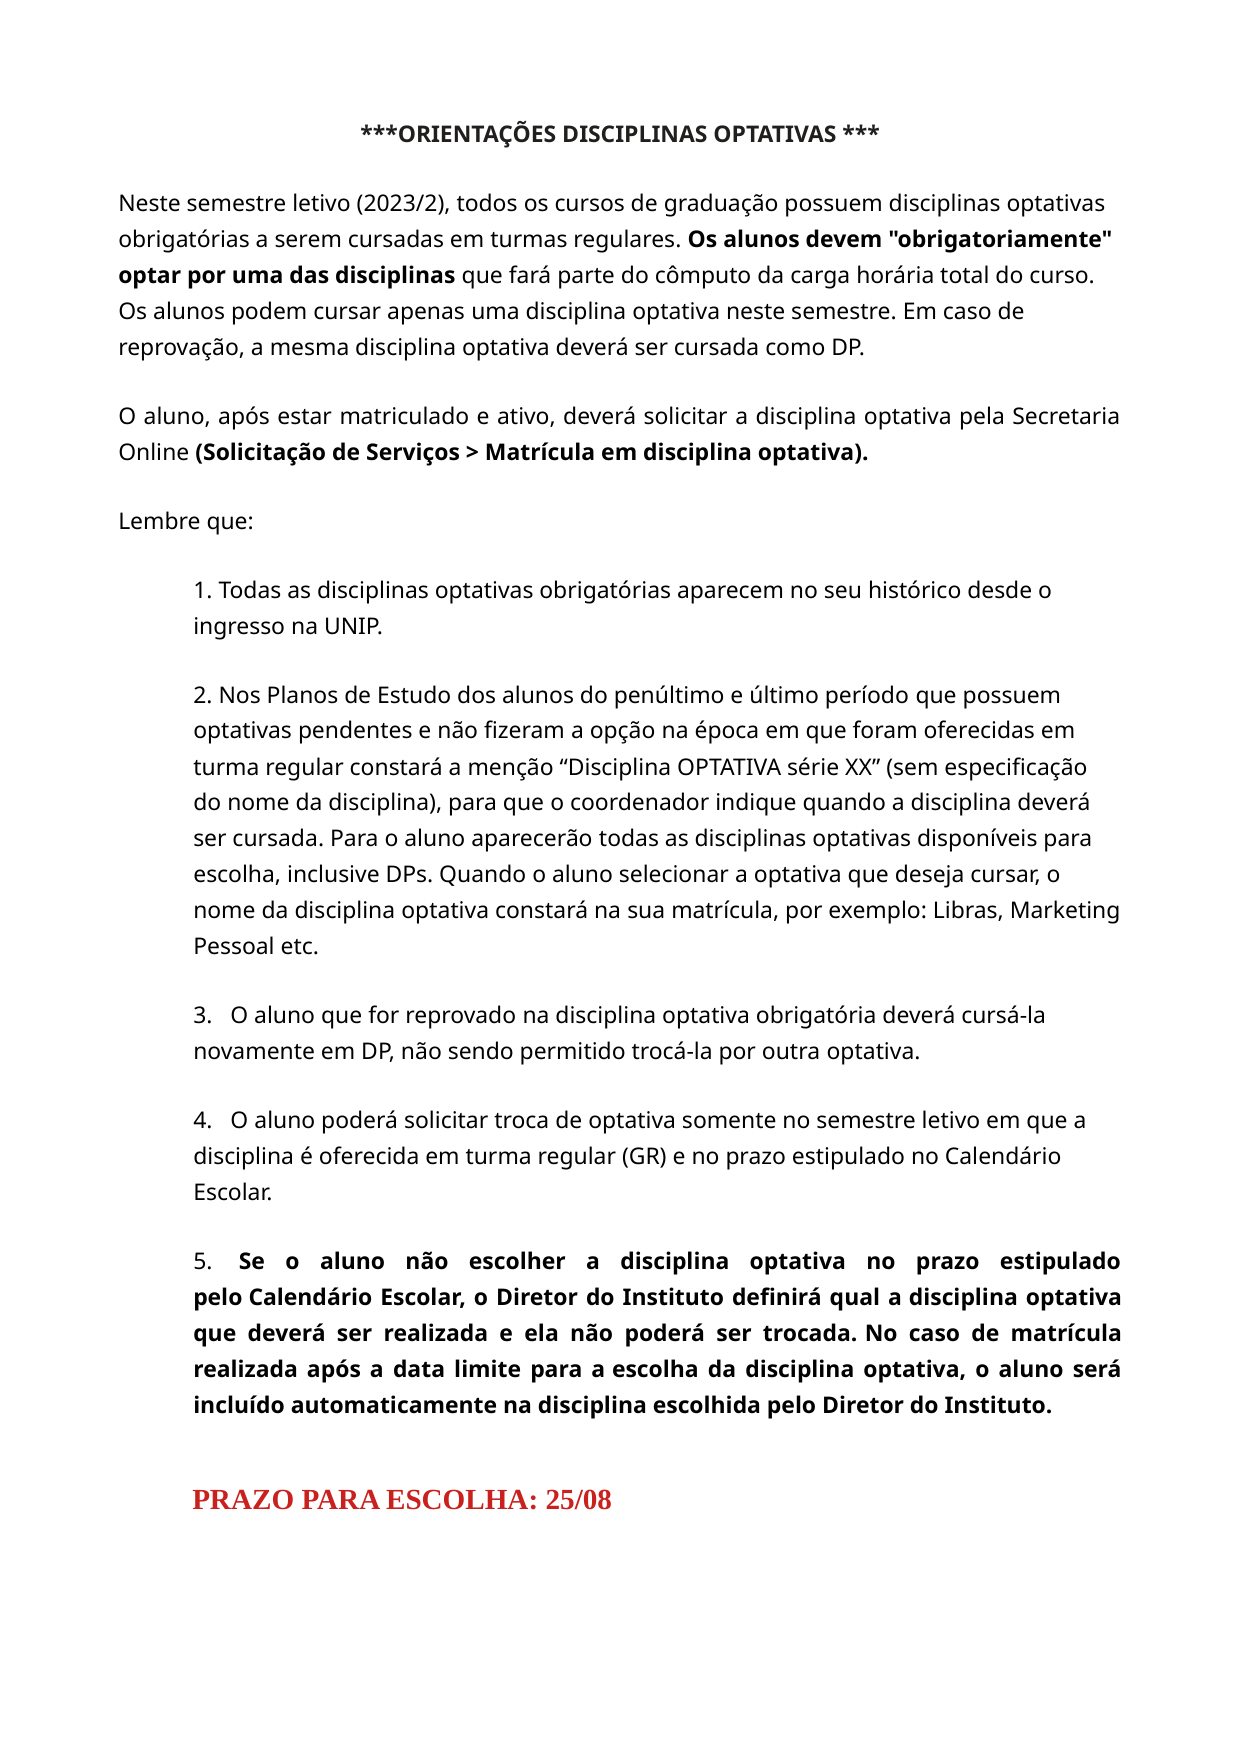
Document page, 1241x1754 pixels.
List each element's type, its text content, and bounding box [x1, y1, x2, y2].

text 2. Nos Planos de Estudo dos alunos do penúltimo e último período que possuem optativas pendentes e não fizeram a opção na época em que foram oferecidas em turma regular constará a menção “Disciplina OPTATIVA série XX” (sem especificação do nome da disciplina), para que o coordenador indique quando a disciplina deverá ser cursada. Para o aluno aparecerão todas as disciplinas optativas disponíveis para escolha, inclusive DPs. Quando o aluno selecionar a optativa que deseja cursar, o nome da disciplina optativa constará na sua matrícula, por exemplo: Libras, Marketing Pessoal etc. [193, 678, 1122, 961]
text PRAZO PARA ESCOLHA: 25/08 [118, 1482, 1122, 1516]
text 3. O aluno que for reprovado na disciplina optativa obrigatória deverá cursá-la novamente em DP, não sendo permitido trocá-la por outra optativa. [193, 999, 1122, 1066]
text 1. Todas as disciplinas optativas obrigatórias aparecem no seu histórico desde o ingresso na UNIP. [193, 574, 1122, 641]
text Neste semestre letivo (2023/2), todos os cursos de graduação possuem disciplinas optativas obrigatórias a serem cursadas em turmas regulares. Os alunos devem "obrigatoriamente" optar por uma das disciplinas que fará parte do cômputo da carga horária total do curso. Os alunos podem cursar apenas uma disciplina optativa neste semestre. Em caso de reprovação, a mesma disciplina optativa deverá ser cursada como DP. [118, 187, 1122, 362]
text ***ORIENTAÇÕES DISCIPLINAS OPTATIVAS *** [118, 118, 1122, 149]
text 5. Se o aluno não escolher a disciplina optativa no prazo estipulado pelo Calendário Escolar, o Diretor do Instituto definirá qual a disciplina optativa que deverá ser realizada e ela não poderá ser trocada. No caso de matrícula realizada após a data limite para a escolha da disciplina optativa, o aluno será incluído automaticamente na disciplina escolhida pelo Diretor do Instituto. [193, 1245, 1122, 1420]
text O aluno, após estar matriculado e ativo, deverá solicitar a disciplina optativa pela Secretaria Online (Solicitação de Serviços > Matrícula em disciplina optativa). [118, 400, 1122, 467]
text 4. O aluno poderá solicitar troca de optativa somente no semestre letivo em que a disciplina é oferecida em turma regular (GR) e no prazo estipulado no Calendário Escolar. [193, 1104, 1122, 1207]
text Lembre que: [118, 505, 1122, 536]
